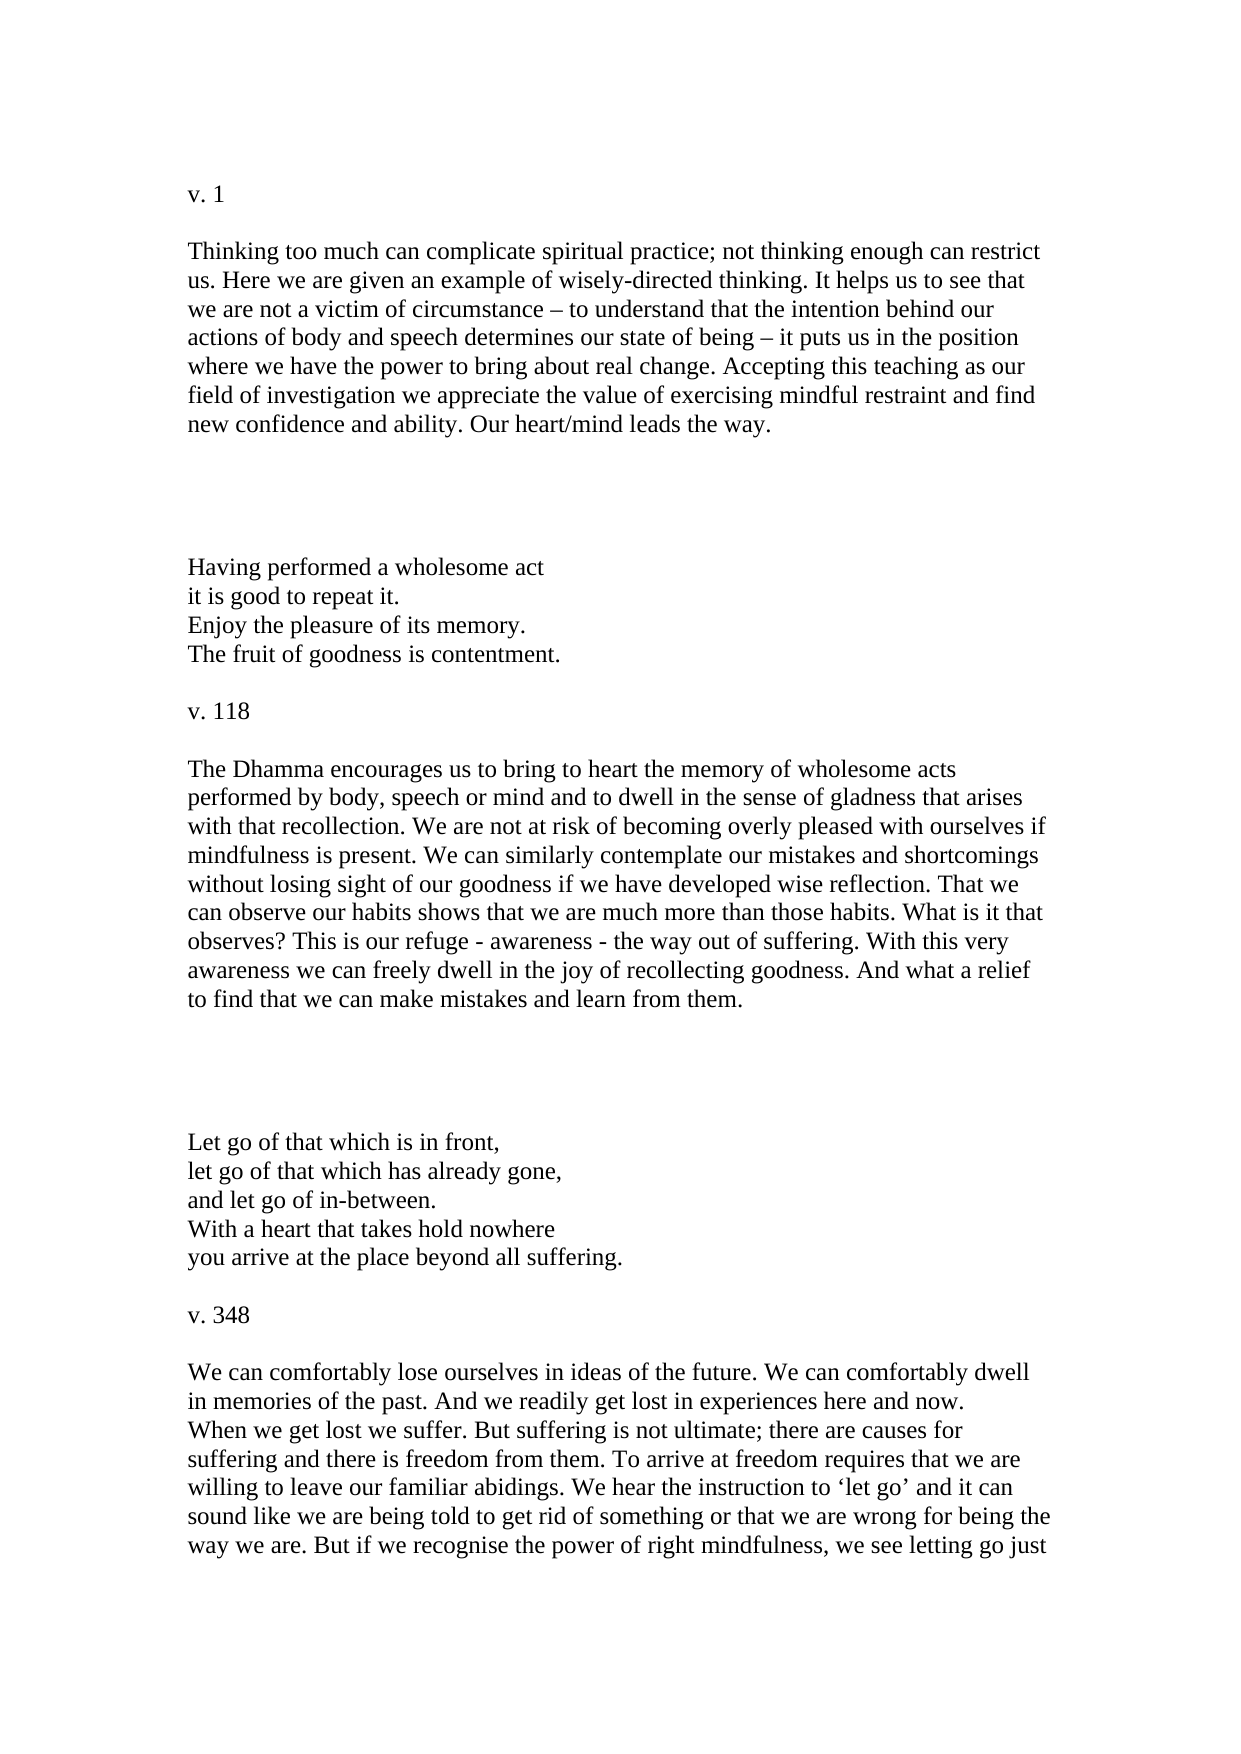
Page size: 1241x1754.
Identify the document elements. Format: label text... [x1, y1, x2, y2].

text Having performed a wholesome act [187, 552, 1053, 581]
text you arrive at the place beyond all suffering. [187, 1242, 1053, 1271]
text and let go of in-between. [187, 1185, 1053, 1214]
text The Dhamma encourages us to bring to heart the memory of wholesome acts performed by body, speech or mind and to dwell in the sense of gladness that arises with that recollection. We are not at risk of becoming overly pleased with ourselves if mindfulness is present. We can similarly contemplate our mistakes and shortcomings without losing sight of our goodness if we have developed wise reflection. That we can observe our habits shows that we are much more than those habits. What is it that observes? This is our refuge - awareness - the way out of suffering. With this very awareness we can freely dwell in the joy of recollecting goodness. And what a relief to find that we can make mistakes and learn from them. [187, 754, 1053, 1012]
text v. 118 [187, 696, 1053, 725]
text it is good to repeat it. [187, 581, 1053, 610]
text let go of that which has already gone, [187, 1156, 1053, 1185]
text With a heart that takes hold nowhere [187, 1214, 1053, 1242]
text We can comfortably lose ourselves in ideas of the future. We can comfortably dwell in memories of the past. And we readily get lost in experiences here and now. [187, 1357, 1053, 1415]
text Let go of that which is in front, [187, 1127, 1053, 1156]
text The fruit of goodness is contentment. [187, 639, 1053, 667]
text Enjoy the pleasure of its memory. [187, 610, 1053, 639]
text When we get lost we suffer. But suffering is not ultimate; there are causes for suffering and there is freedom from them. To arrive at freedom requires that we are willing to leave our familiar abidings. We hear the instruction to ‘let go’ and it can sound like we are being told to get rid of something or that we are wrong for being the way we are. But if we recognise the power of right mindfulness, we see letting go just [187, 1415, 1053, 1559]
text v. 348 [187, 1300, 1053, 1329]
text v. 1 [187, 179, 1053, 207]
text Thinking too much can complicate spiritual practice; not thinking enough can restrict us. Here we are given an example of wisely-directed thinking. It helps us to see that we are not a victim of circumstance – to understand that the intention behind our actions of body and speech determines our state of being – it puts us in the position where we have the power to bring about real change. Accepting this teaching as our field of investigation we appreciate the value of exercising mindful restraint and find new confidence and ability. Our heart/mind leads the way. [187, 236, 1053, 437]
